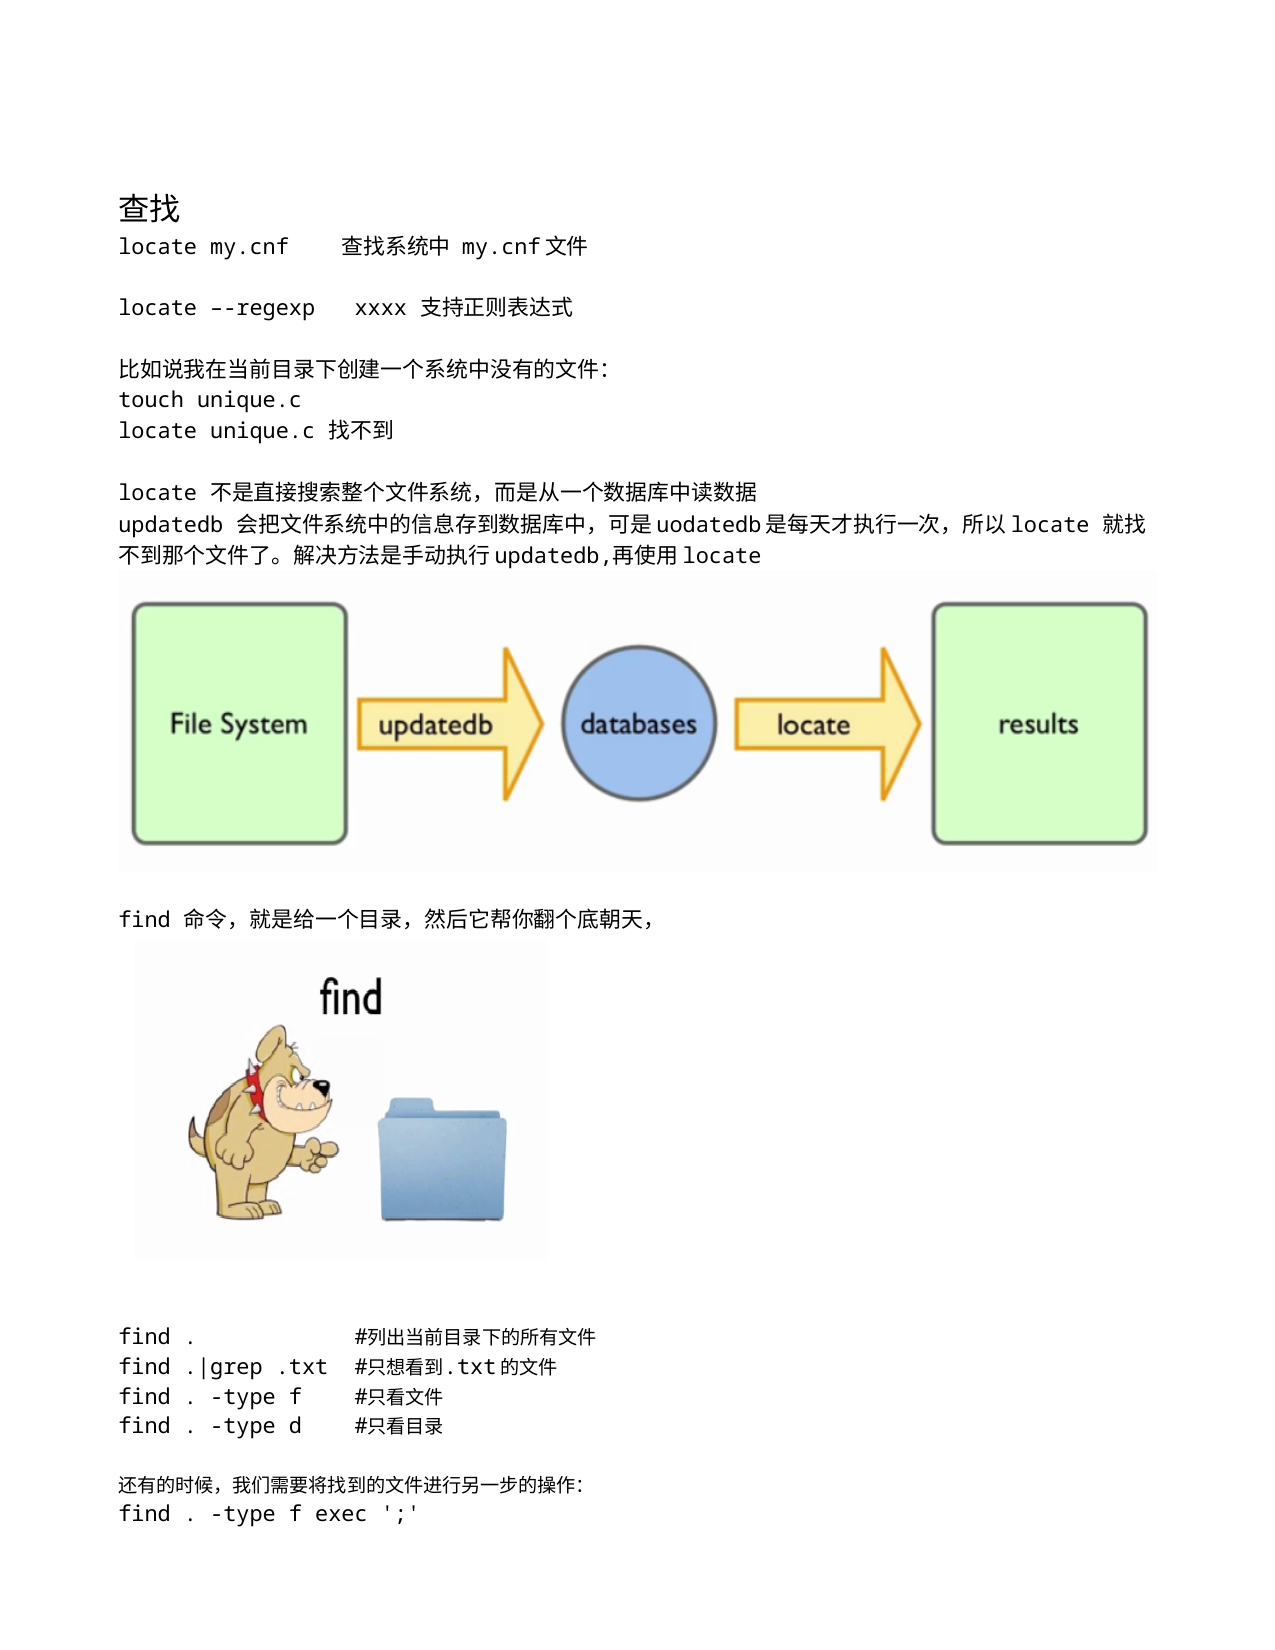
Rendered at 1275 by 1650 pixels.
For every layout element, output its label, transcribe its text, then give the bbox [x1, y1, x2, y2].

text find . #列出当前目录下的所有文件 [118, 1321, 1157, 1351]
picture [133, 941, 548, 1259]
text locate 不是直接搜索整个文件系统，而是从一个数据库中读数据 [118, 475, 1157, 507]
text 查找 [118, 184, 1157, 229]
text locate unique.c 找不到 [118, 413, 1157, 445]
text find . -type f #只看文件 [118, 1381, 1157, 1411]
text locate –-regexp xxxx 支持正则表达式 [118, 290, 1157, 322]
text touch unique.c [118, 384, 1157, 413]
text find . -type f exec ';' [118, 1498, 1157, 1527]
text find .|grep .txt #只想看到.txt的文件 [118, 1351, 1157, 1381]
text updatedb 会把文件系统中的信息存到数据库中，可是uodatedb是每天才执行一次，所以locate 就找不到那个文件了。解决方法是手动执行updatedb,再使用locate [118, 507, 1157, 570]
text find 命令，就是给一个目录，然后它帮你翻个底朝天， [118, 902, 1157, 934]
text locate my.cnf 查找系统中 my.cnf文件 [118, 229, 1157, 261]
text 还有的时候，我们需要将找到的文件进行另一步的操作： [118, 1470, 1157, 1498]
text 比如说我在当前目录下创建一个系统中没有的文件： [118, 352, 1157, 384]
text find . -type d #只看目录 [118, 1411, 1157, 1440]
picture [118, 570, 1157, 873]
